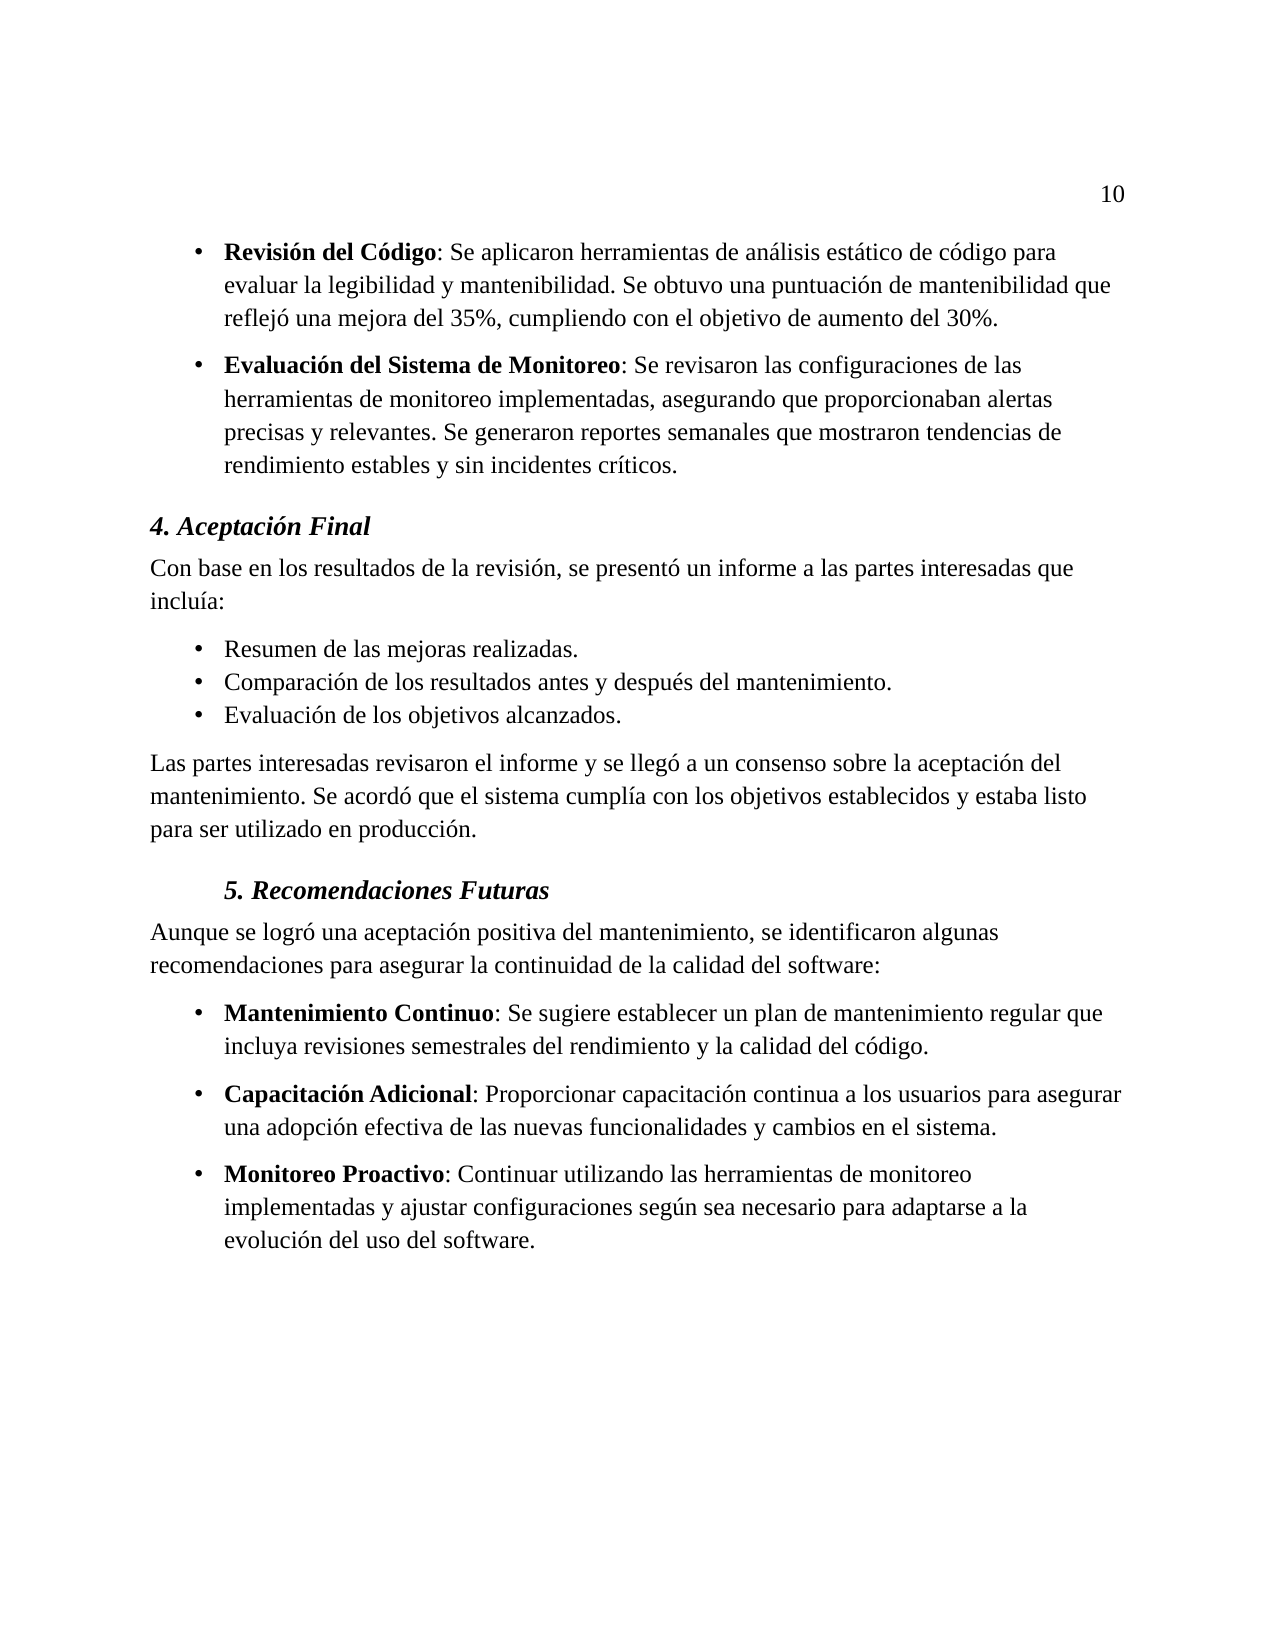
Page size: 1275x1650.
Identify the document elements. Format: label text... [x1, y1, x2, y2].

list Evaluación del Sistema de Monitoreo: Se revisaron las configuraciones de las herramientas de monitoreo implementadas, asegurando que proporcionaban alertas precisas y relevantes. Se generaron reportes semanales que mostraron tendencias de rendimiento estables y sin incidentes críticos. [194, 351, 1125, 478]
text Aunque se logró una aceptación positiva del mantenimiento, se identificaron algunas recomendaciones para asegurar la continuidad de la calidad del software: [150, 917, 1125, 979]
list Capacitación Adicional: Proporcionar capacitación continua a los usuarios para asegurar una adopción efectiva de las nuevas funcionalidades y cambios en el sistema. [194, 1079, 1125, 1141]
list Comparación de los resultados antes y después del mantenimiento. [194, 667, 1125, 696]
list Evaluación de los objetivos alcanzados. [194, 700, 1125, 729]
list Monitoreo Proactivo: Continuar utilizando las herramientas de monitoreo implementadas y ajustar configuraciones según sea necesario para adaptarse a la evolución del uso del software. [194, 1159, 1125, 1254]
list Resumen de las mejoras realizadas. [194, 634, 1125, 663]
subtitle 5. Recomendaciones Futuras [150, 874, 1125, 905]
list Revisión del Código: Se aplicaron herramientas de análisis estático de código para evaluar la legibilidad y mantenibilidad. Se obtuvo una puntuación de mantenibilidad que reflejó una mejora del 35%, cumpliendo con el objetivo de aumento del 30%. [194, 237, 1125, 332]
text Con base en los resultados de la revisión, se presentó un informe a las partes interesadas que incluía: [150, 553, 1125, 615]
list Mantenimiento Continuo: Se sugiere establecer un plan de mantenimiento regular que incluya revisiones semestrales del rendimiento y la calidad del código. [194, 998, 1125, 1060]
subtitle 4. Aceptación Final [150, 510, 1125, 541]
text Las partes interesadas revisaron el informe y se llegó a un consenso sobre la aceptación del mantenimiento. Se acordó que el sistema cumplía con los objetivos establecidos y estaba listo para ser utilizado en producción. [150, 748, 1125, 842]
